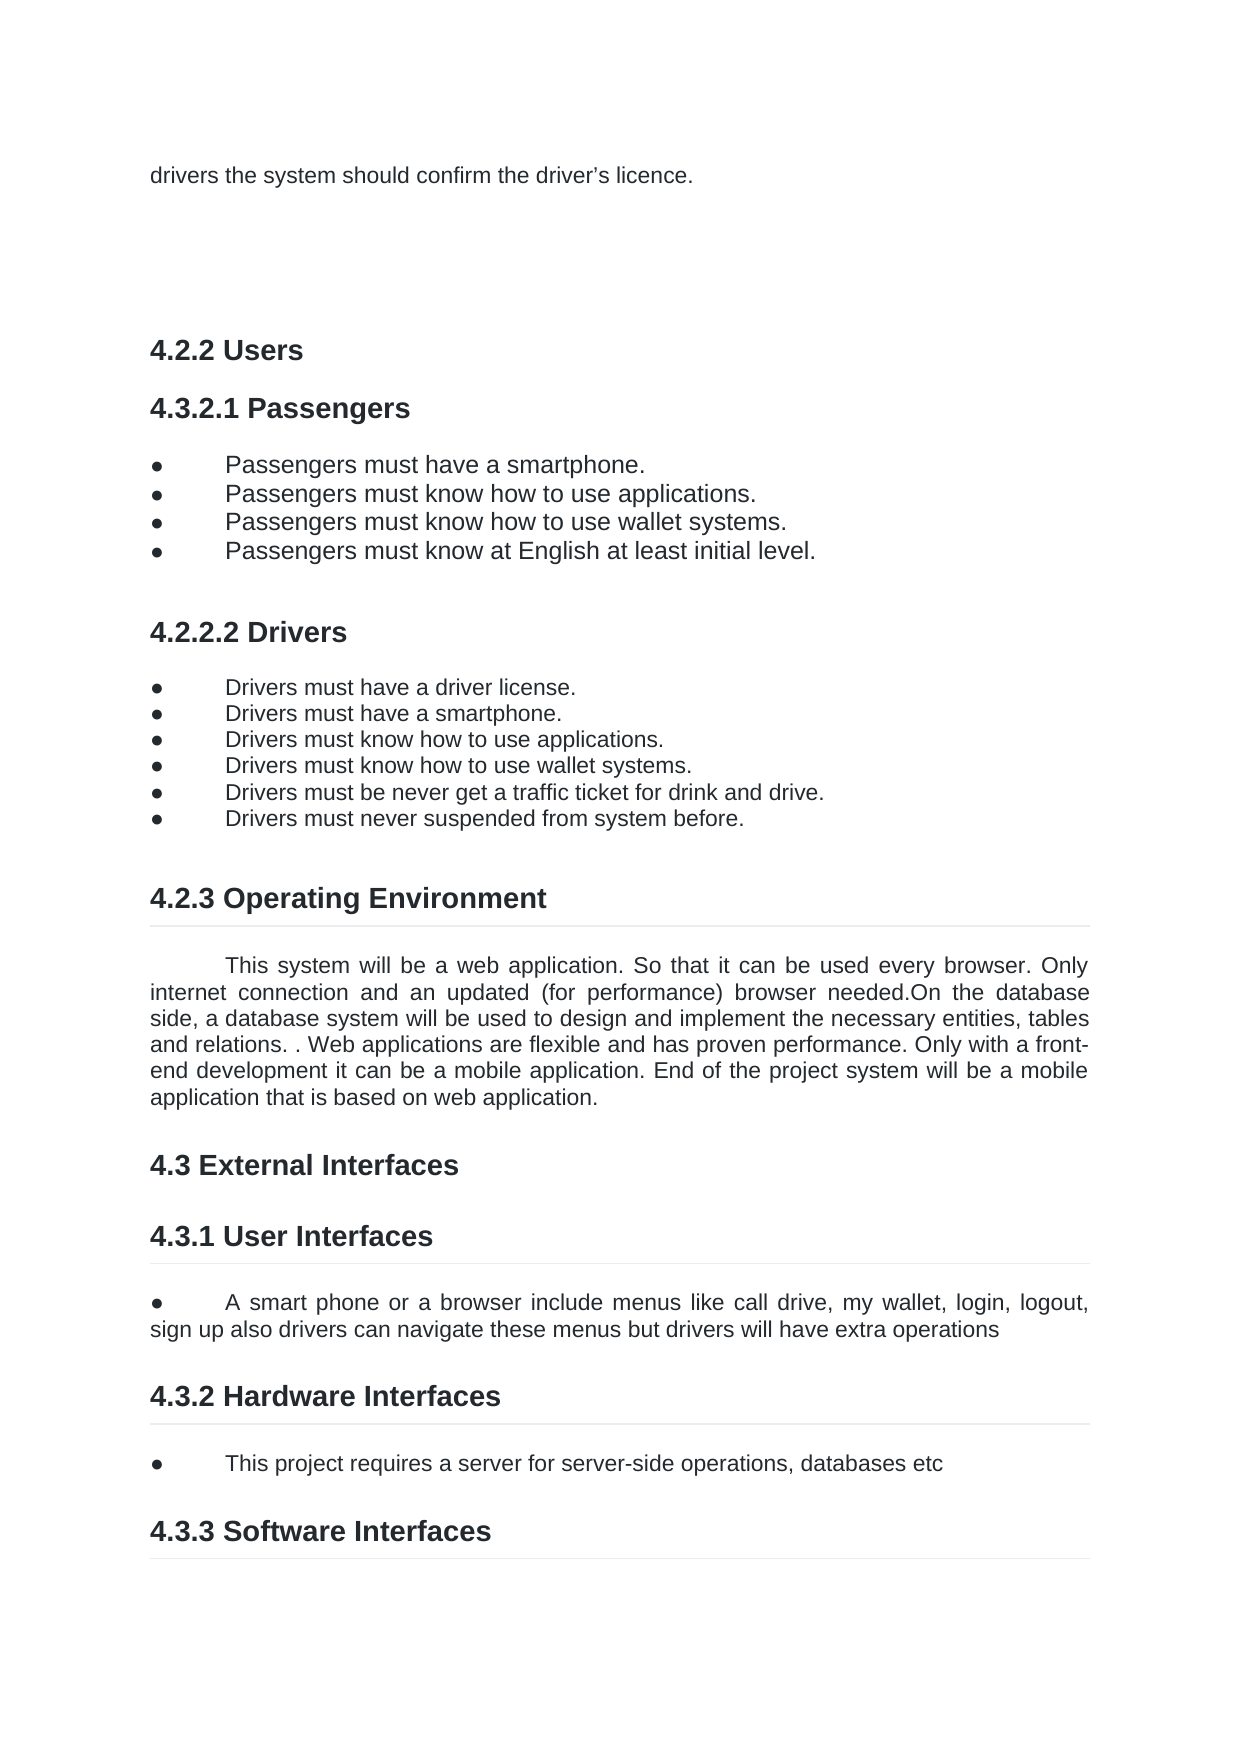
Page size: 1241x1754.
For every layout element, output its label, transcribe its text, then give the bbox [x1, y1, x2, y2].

list Drivers must know how to use applications. [150, 726, 1090, 752]
text This system will be a web application. So that it can be used every browser. Only internet connection and an updated (for performance) browser needed.On the database side, a database system will be used to design and implement the necessary entities, tables and relations. . Web applications are flexible and has proven performance. Only with a front-end development it can be a mobile application. End of the project system will be a mobile application that is based on web application. [150, 952, 1090, 1110]
subtitle 4.3.1 User Interfaces [150, 1219, 1090, 1263]
list Drivers must have a driver license. [150, 673, 1090, 700]
subtitle Passengers must know how to use applications. [150, 479, 1090, 507]
subtitle 4.2.2 Users [304, 333, 1090, 366]
list Drivers must never suspended from system before. [150, 805, 1090, 832]
subtitle Passengers must know at English at least initial level. [150, 536, 1090, 565]
list Drivers must know how to use wallet systems. [150, 752, 1090, 779]
subtitle 4.3.2 Hardware Interfaces [150, 1379, 1090, 1423]
text 4.3.2.1 Passengers [150, 391, 1090, 425]
text drivers the system should confirm the driver’s licence. [150, 150, 1090, 191]
list Drivers must be never get a traffic ticket for drink and drive. [150, 779, 1090, 805]
subtitle 4.2.2.2 Drivers [150, 615, 1090, 648]
subtitle Passengers must know how to use wallet systems. [150, 507, 1090, 536]
subtitle Passengers must have a smartphone. [150, 450, 1090, 479]
list This project requires a server for server-side operations, databases etc [150, 1450, 1090, 1476]
subtitle 4.2.3 Operating Environment [150, 882, 1090, 925]
list A smart phone or a browser include menus like call drive, my wallet, login, logout, sign up also drivers can navigate these menus but drivers will have extra operations [150, 1289, 1090, 1342]
subtitle 4.3 External Interfaces [150, 1148, 1090, 1181]
subtitle 4.3.3 Software Interfaces [150, 1514, 1090, 1558]
list Drivers must have a smartphone. [150, 700, 1090, 726]
